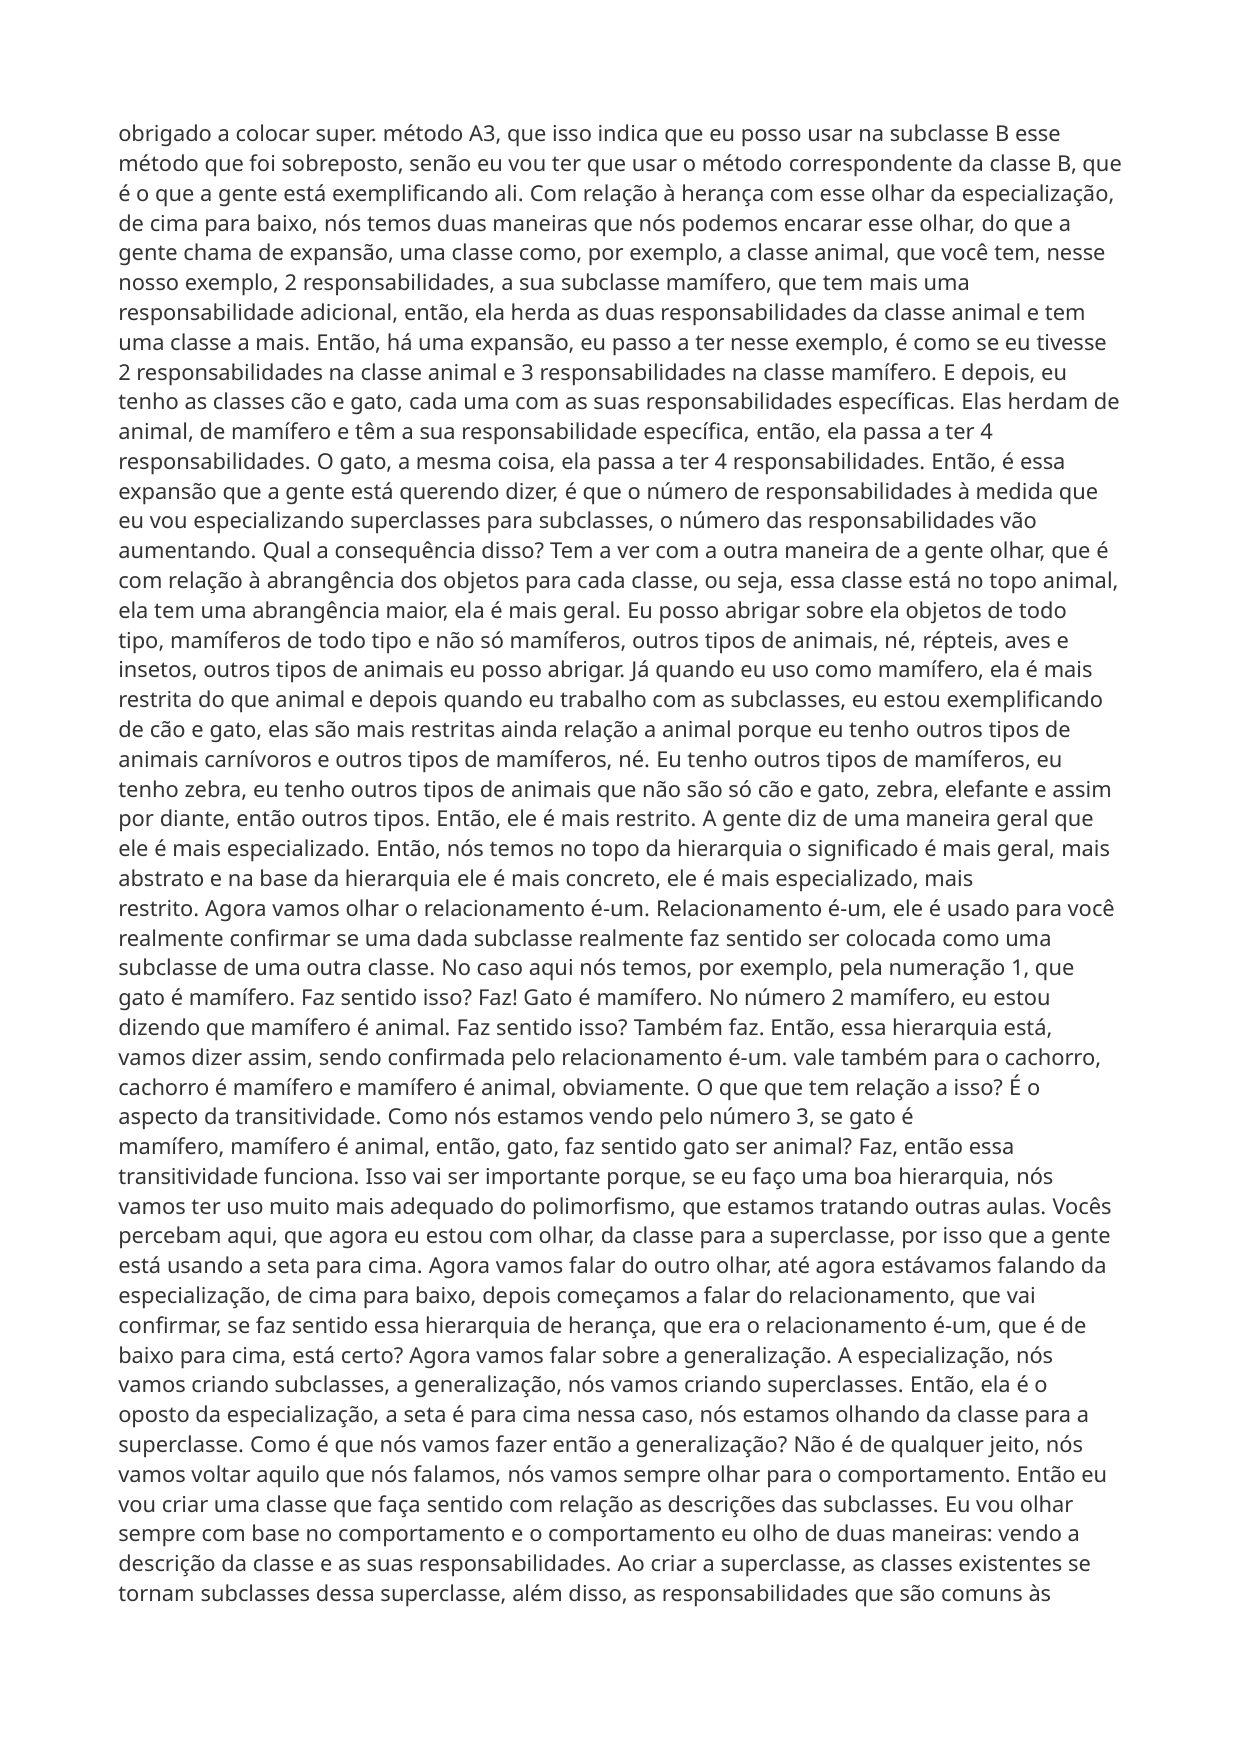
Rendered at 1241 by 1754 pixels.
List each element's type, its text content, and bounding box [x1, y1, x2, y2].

text obrigado a colocar super. método A3, que isso indica que eu posso usar na subclasse B esse método que foi sobreposto, senão eu vou ter que usar o método correspondente da classe B, que é o que a gente está exemplificando ali. Com relação à herança com esse olhar da especialização, de cima para baixo, nós temos duas maneiras que nós podemos encarar esse olhar, do que a gente chama de expansão, uma classe como, por exemplo, a classe animal, que você tem, nesse nosso exemplo, 2 responsabilidades, a sua subclasse mamífero, que tem mais uma responsabilidade adicional, então, ela herda as duas responsabilidades da classe animal e tem uma classe a mais. Então, há uma expansão, eu passo a ter nesse exemplo, é como se eu tivesse 2 responsabilidades na classe animal e 3 responsabilidades na classe mamífero. E depois, eu tenho as classes cão e gato, cada uma com as suas responsabilidades específicas. Elas herdam de animal, de mamífero e têm a sua responsabilidade específica, então, ela passa a ter 4 responsabilidades. O gato, a mesma coisa, ela passa a ter 4 responsabilidades. Então, é essa expansão que a gente está querendo dizer, é que o número de responsabilidades à medida que eu vou especializando superclasses para subclasses, o número das responsabilidades vão aumentando. Qual a consequência disso? Tem a ver com a outra maneira de a gente olhar, que é com relação à abrangência dos objetos para cada classe, ou seja, essa classe está no topo animal, ela tem uma abrangência maior, ela é mais geral. Eu posso abrigar sobre ela objetos de todo tipo, mamíferos de todo tipo e não só mamíferos, outros tipos de animais, né, répteis, aves e insetos, outros tipos de animais eu posso abrigar. Já quando eu uso como mamífero, ela é mais restrita do que animal e depois quando eu trabalho com as subclasses, eu estou exemplificando de cão e gato, elas são mais restritas ainda relação a animal porque eu tenho outros tipos de animais carnívoros e outros tipos de mamíferos, né. Eu tenho outros tipos de mamíferos, eu tenho zebra, eu tenho outros tipos de animais que não são só cão e gato, zebra, elefante e assim por diante, então outros tipos. Então, ele é mais restrito. A gente diz de uma maneira geral que ele é mais especializado. Então, nós temos no topo da hierarquia o significado é mais geral, mais abstrato e na base da hierarquia ele é mais concreto, ele é mais especializado, mais restrito. Agora vamos olhar o relacionamento é-um. Relacionamento é-um, ele é usado para você realmente confirmar se uma dada subclasse realmente faz sentido ser colocada como uma subclasse de uma outra classe. No caso aqui nós temos, por exemplo, pela numeração 1, que gato é mamífero. Faz sentido isso? Faz! Gato é mamífero. No número 2 mamífero, eu estou dizendo que mamífero é animal. Faz sentido isso? Também faz. Então, essa hierarquia está, vamos dizer assim, sendo confirmada pelo relacionamento é-um. vale também para o cachorro, cachorro é mamífero e mamífero é animal, obviamente. O que que tem relação a isso? É o aspecto da transitividade. Como nós estamos vendo pelo número 3, se gato é mamífero, mamífero é animal, então, gato, faz sentido gato ser animal? Faz, então essa transitividade funciona. Isso vai ser importante porque, se eu faço uma boa hierarquia, nós vamos ter uso muito mais adequado do polimorfismo, que estamos tratando outras aulas. Vocês percebam aqui, que agora eu estou com olhar, da classe para a superclasse, por isso que a gente está usando a seta para cima. Agora vamos falar do outro olhar, até agora estávamos falando da especialização, de cima para baixo, depois começamos a falar do relacionamento, que vai confirmar, se faz sentido essa hierarquia de herança, que era o relacionamento é-um, que é de baixo para cima, está certo? Agora vamos falar sobre a generalização. A especialização, nós vamos criando subclasses, a generalização, nós vamos criando superclasses. Então, ela é o oposto da especialização, a seta é para cima nessa caso, nós estamos olhando da classe para a superclasse. Como é que nós vamos fazer então a generalização? Não é de qualquer jeito, nós vamos voltar aquilo que nós falamos, nós vamos sempre olhar para o comportamento. Então eu vou criar uma classe que faça sentido com relação as descrições das subclasses. Eu vou olhar sempre com base no comportamento e o comportamento eu olho de duas maneiras: vendo a descrição da classe e as suas responsabilidades. Ao criar a superclasse, as classes existentes se tornam subclasses dessa superclasse, além disso, as responsabilidades que são comuns às [118, 118, 1122, 1608]
